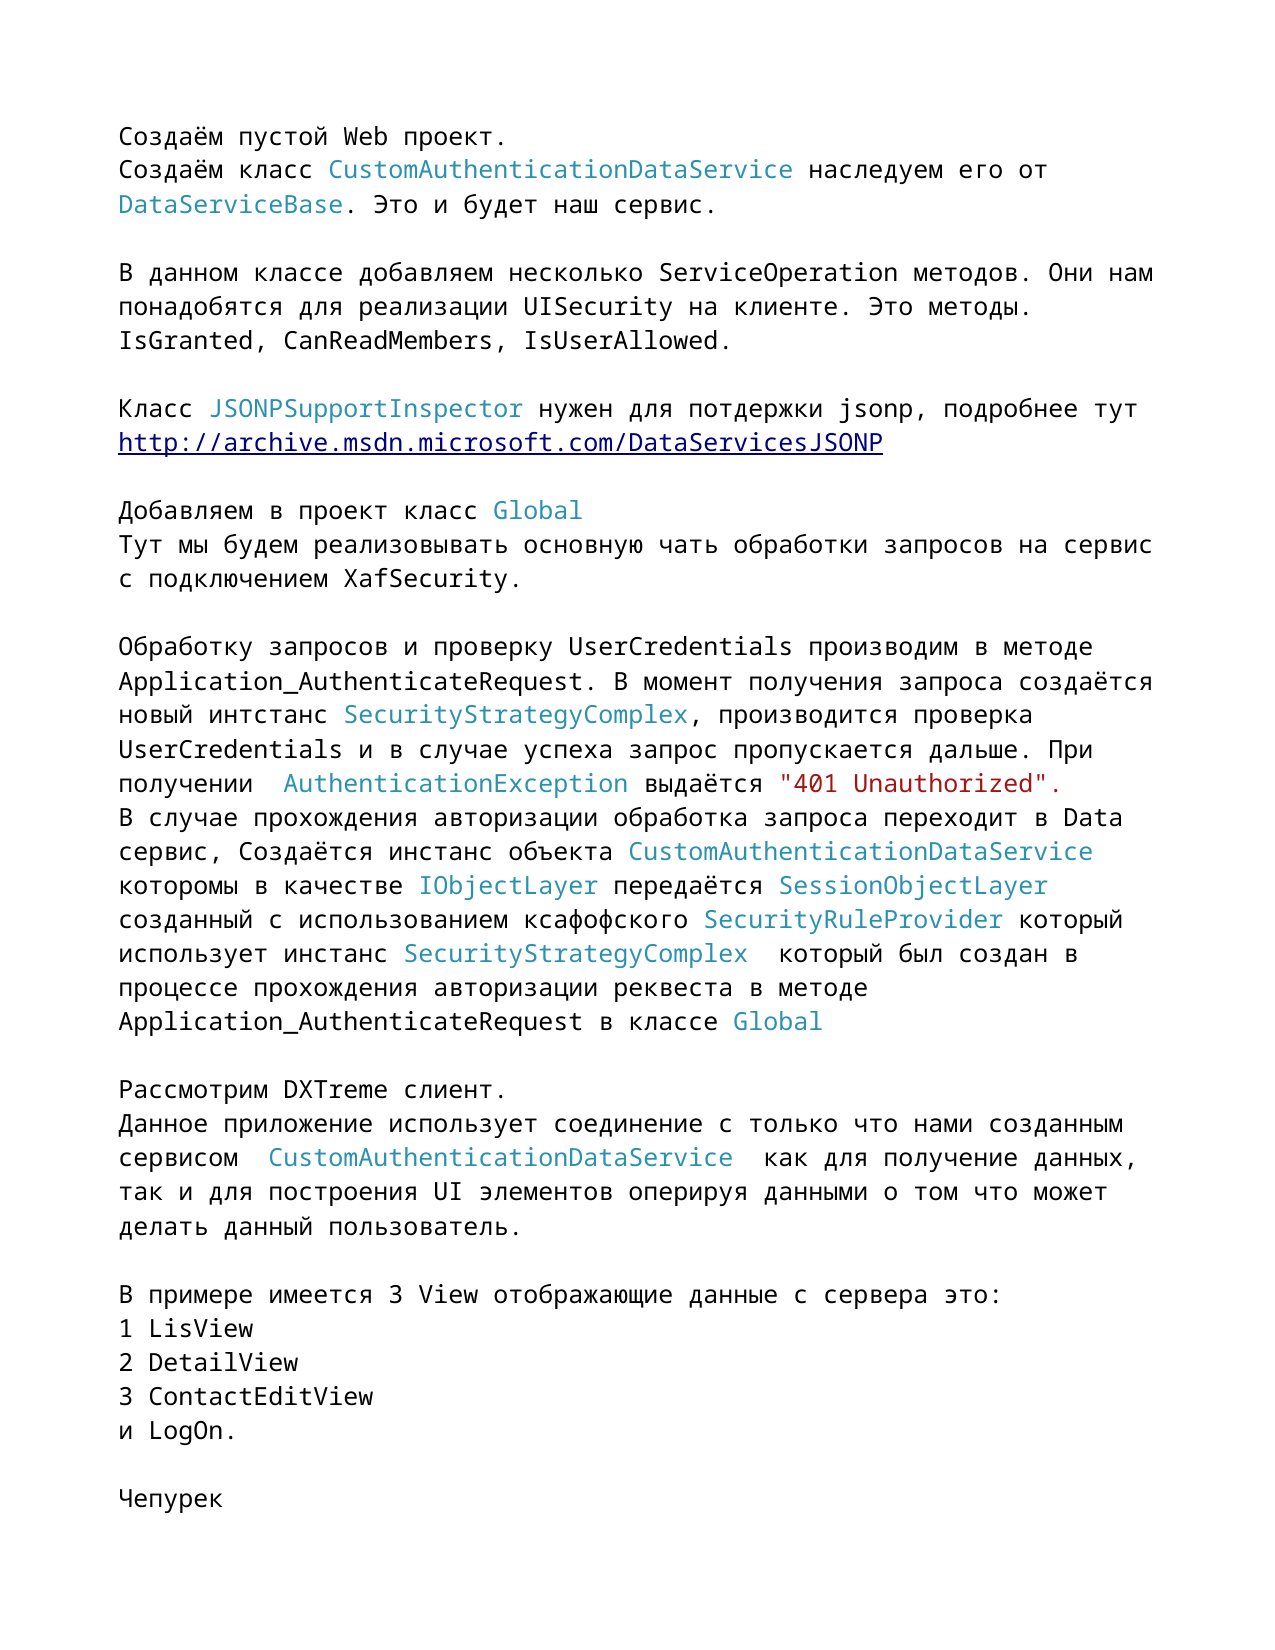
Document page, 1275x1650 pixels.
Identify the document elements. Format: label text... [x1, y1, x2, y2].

text Данное приложение использует соединение с только что нами созданным сервисом CustomAuthenticationDataService как для получение данных, так и для построения UI элементов оперируя данными о том что может делать данный пользователь. [118, 1106, 1157, 1242]
text IsGranted, CanReadMembers, IsUserAllowed. [118, 322, 1157, 357]
text 3 ContactEditView [118, 1378, 1157, 1412]
text В данном классе добавляем несколько ServiceOperation методов. Они нам понадобятся для реализации UISecurity на клиенте. Это методы. [118, 254, 1157, 322]
text Создаём пустой Web проект. [118, 118, 1157, 152]
text 2 DetailView [118, 1344, 1157, 1378]
text Добавляем в проект класс Global [118, 493, 1157, 527]
text Класс JSONPSupportInspector нужен для потдержки jsonp, подробнее тут [118, 391, 1157, 425]
text Тут мы будем реализовывать основную чать обработки запросов на сервис с подключением XafSecurity. [118, 527, 1157, 595]
text Обработку запросов и проверку UserCredentials производим в методе Application_AuthenticateRequest. В момент получения запроса создаётся новый интстанс SecurityStrategyComplex, производится проверка UserCredentials и в случае успеха запрос пропускается дальше. При получении AuthenticationException выдаётся "401 Unauthorized". [118, 629, 1157, 799]
text В случае прохождения авторизации обработка запроса переходит в Data сервис, Создаётся инстанс объекта CustomAuthenticationDataService которомы в качестве IObjectLayer передаётся SessionObjectLayer созданный с использованием ксафофского SecurityRuleProvider который использует инстанс SecurityStrategyComplex который был создан в процессе прохождения авторизации реквеста в методе Application_AuthenticateRequest в классе Global [118, 799, 1157, 1038]
text Создаём класс CustomAuthenticationDataService наследуем его от DataServiceBase. Это и будет наш сервис. [118, 152, 1157, 220]
text Рассмотрим DXTreme слиент. [118, 1072, 1157, 1106]
text 1 LisView [118, 1310, 1157, 1344]
text http://archive.msdn.microsoft.com/DataServicesJSONP [118, 425, 1157, 459]
text Чепурек [118, 1481, 1157, 1515]
text и LogOn. [118, 1412, 1157, 1447]
text В примере имеется 3 View отображающие данные с сервера это: [118, 1276, 1157, 1310]
